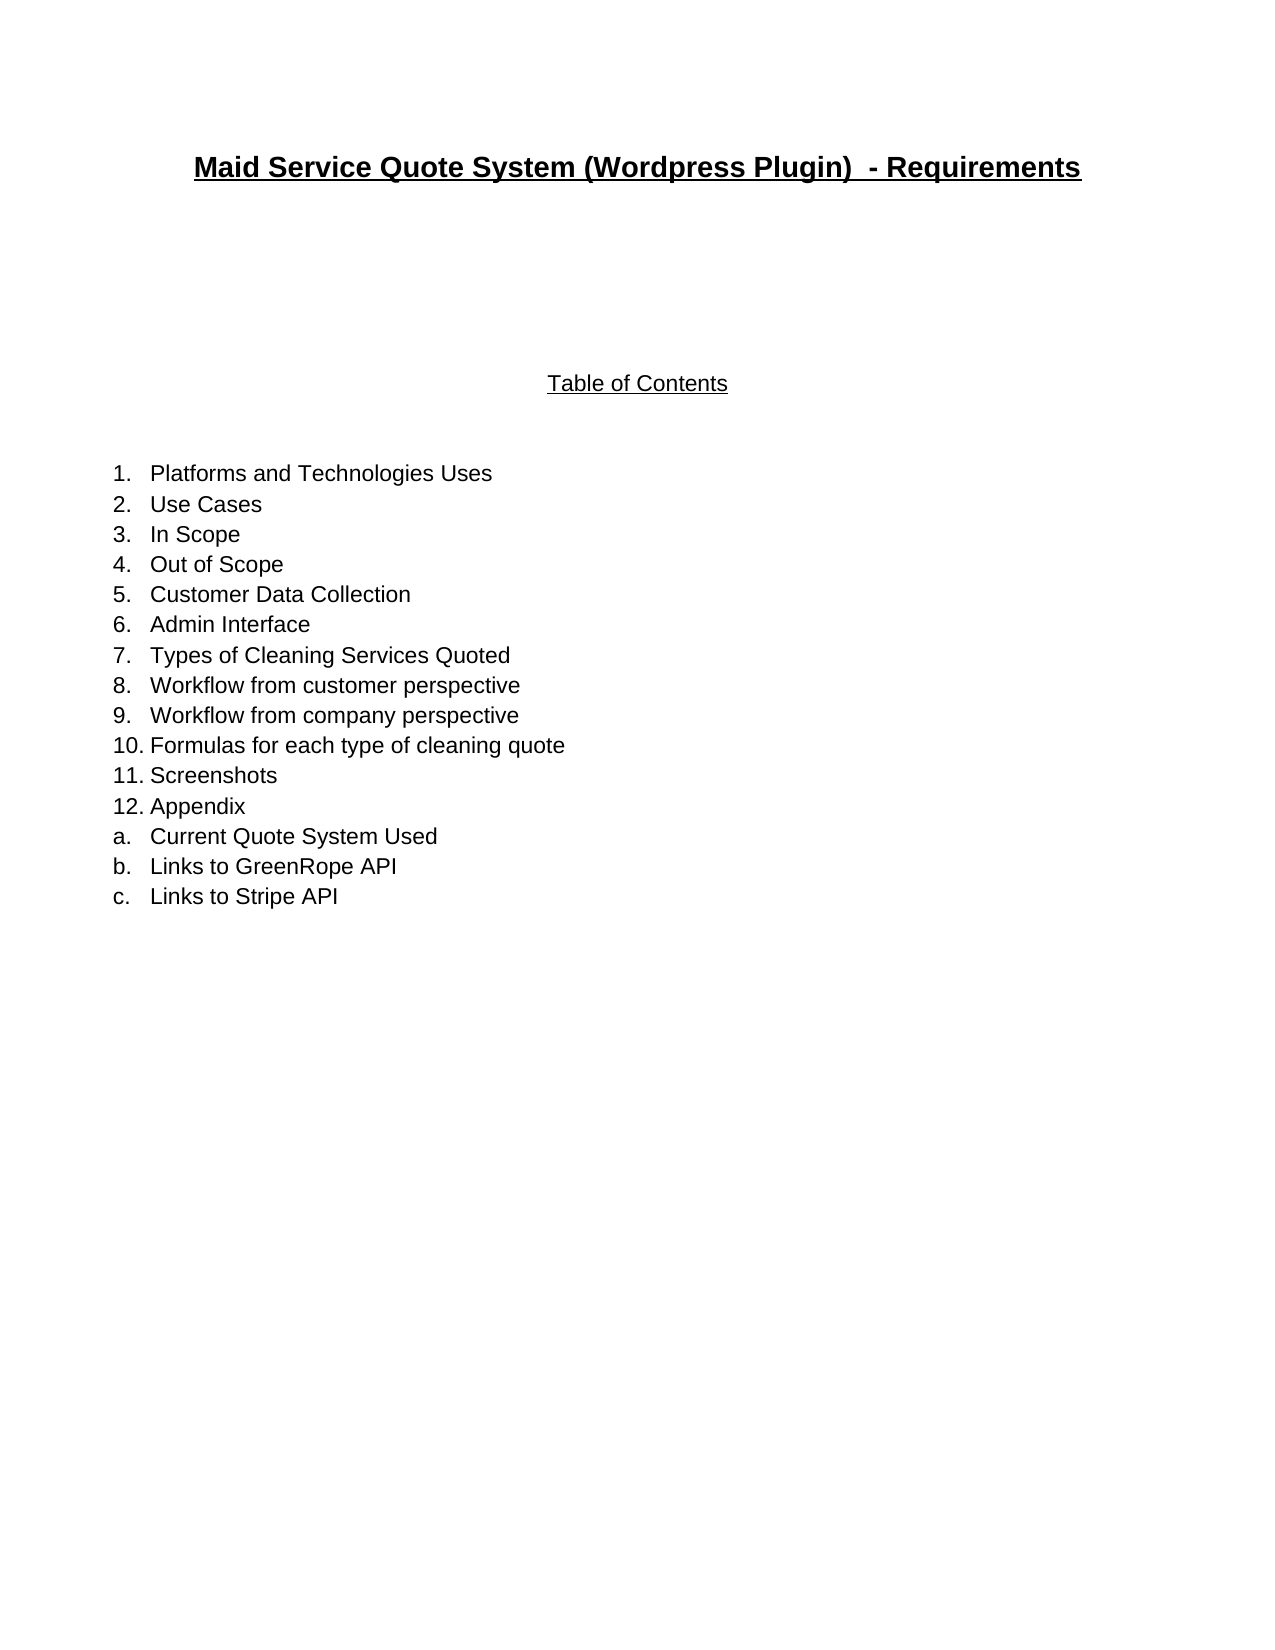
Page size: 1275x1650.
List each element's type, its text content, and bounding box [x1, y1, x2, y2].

list Admin Interface [113, 611, 1125, 638]
list Formulas for each type of cleaning quote [113, 732, 1125, 759]
list Current Quote System Used [113, 823, 1125, 849]
list Links to GreenRope API [113, 853, 1125, 879]
list Customer Data Collection [113, 581, 1125, 608]
list Workflow from customer perspective [113, 672, 1125, 698]
list Platforms and Technologies Uses [113, 460, 1125, 487]
list Links to Stripe API [113, 883, 1125, 910]
list In Scope [113, 521, 1125, 547]
list Screenshots [113, 762, 1125, 789]
text Table of Contents [150, 370, 1125, 396]
list Appendix [113, 793, 1125, 819]
text Maid Service Quote System (Wordpress Plugin) - Requirements [150, 150, 1125, 183]
list Workflow from company perspective [113, 702, 1125, 728]
list Types of Cleaning Services Quoted [113, 642, 1125, 668]
list Out of Scope [113, 551, 1125, 577]
list Use Cases [113, 491, 1125, 517]
